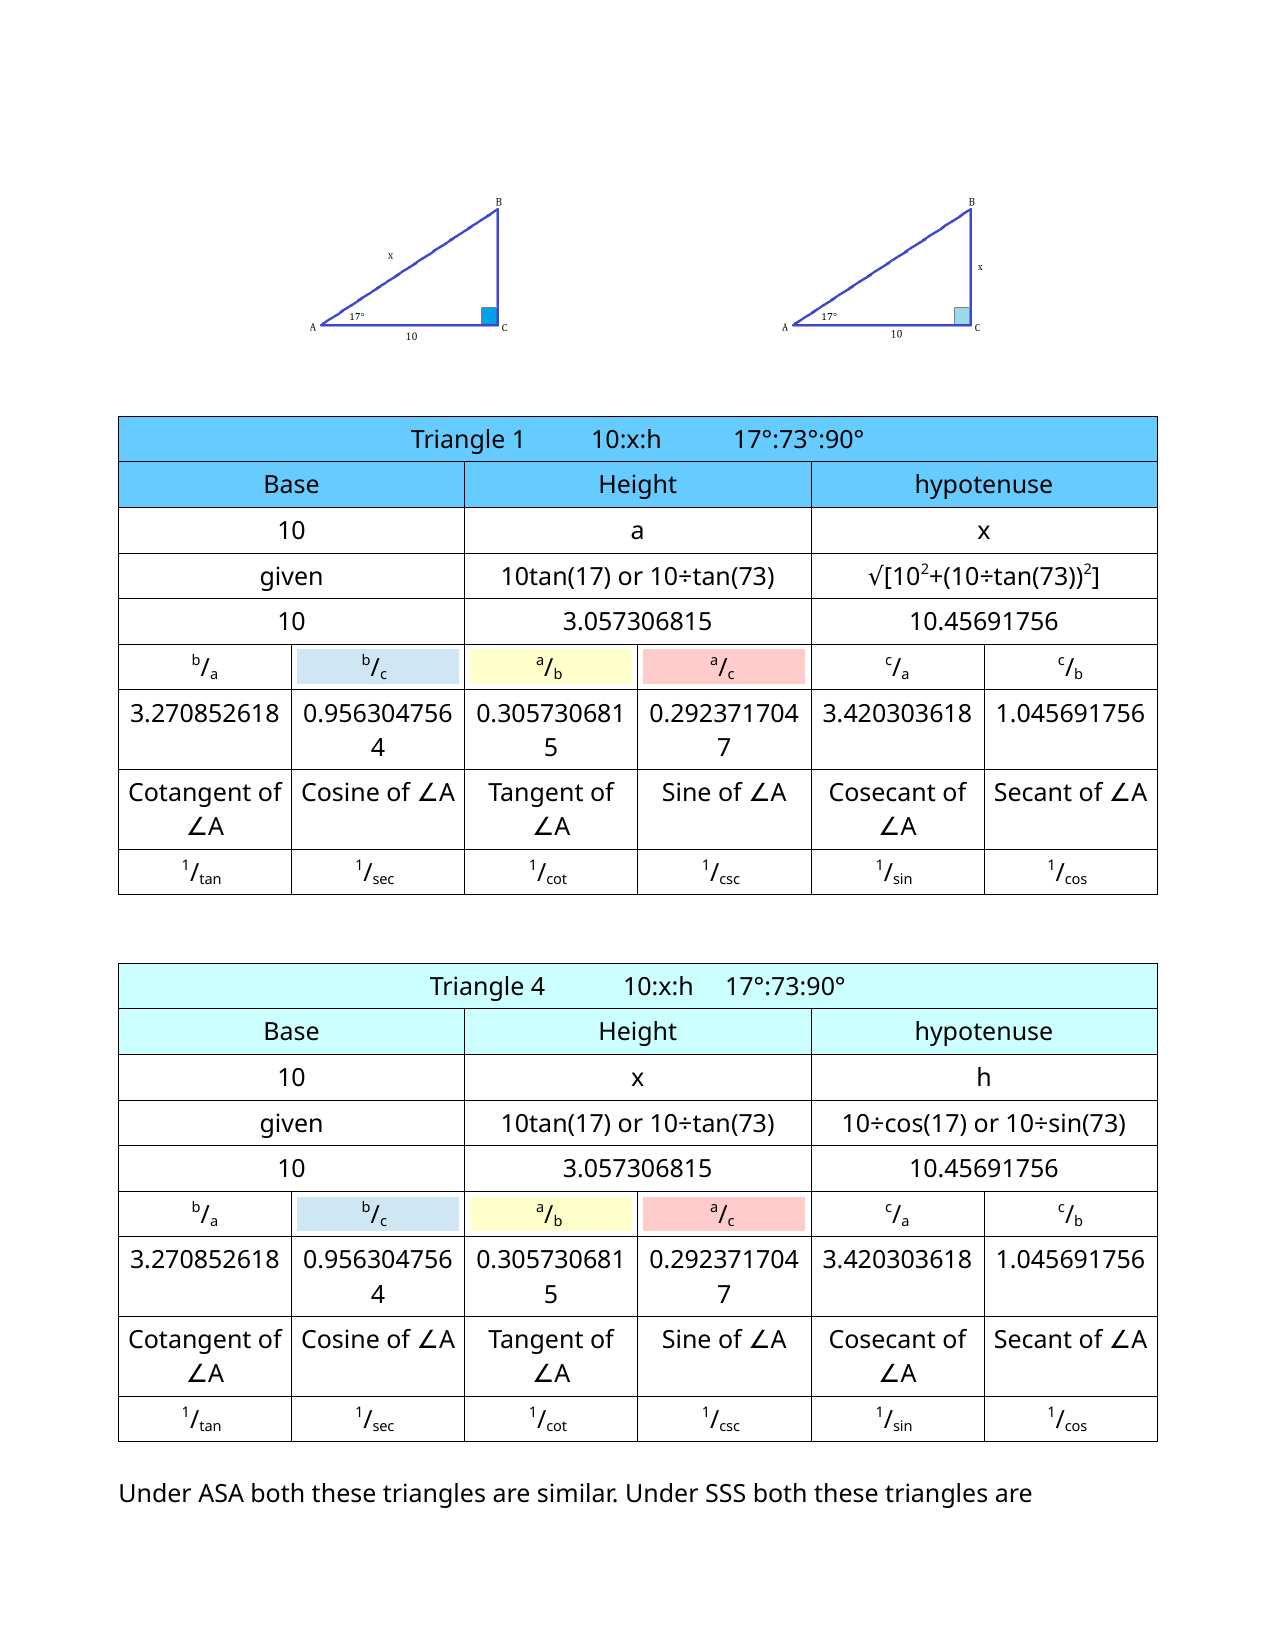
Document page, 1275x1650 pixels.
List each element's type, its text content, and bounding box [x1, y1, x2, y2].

table_cell 1/sec [292, 850, 464, 894]
table_cell 1.045691756 [985, 1237, 1157, 1316]
table_cell b/a [119, 645, 291, 689]
table_cell Cosecant of ∠A [812, 770, 984, 849]
table_cell 10 [119, 1055, 464, 1099]
table_cell 3.270852618 [119, 1237, 291, 1316]
table_cell a/c [638, 645, 811, 689]
table_cell 1/csc [638, 850, 811, 894]
table_cell 1/tan [119, 1397, 291, 1441]
table_cell 10tan(17) or 10÷tan(73) [465, 1101, 811, 1145]
table_cell 10 [119, 1146, 464, 1191]
table_cell Cosine of ∠A [292, 1317, 464, 1396]
table_cell √[102+(10÷tan(73))2] [812, 554, 1157, 598]
table_cell 1/cot [465, 1397, 637, 1441]
picture [767, 192, 997, 348]
table_cell Base [119, 462, 464, 507]
table_cell Cotangent of ∠A [119, 1317, 291, 1396]
table_cell 0.2923717047 [638, 690, 811, 769]
table_cell 10 [119, 508, 464, 552]
table_cell hypotenuse [812, 462, 1157, 507]
table_cell c/a [812, 645, 984, 689]
table_cell 0.3057306815 [465, 690, 637, 769]
table_cell 1/cot [465, 850, 637, 894]
table_cell a/c [638, 1192, 811, 1236]
table_cell a/b [465, 645, 637, 689]
table_cell a [465, 508, 811, 552]
table_cell Secant of ∠A [985, 770, 1157, 849]
table_cell 3.057306815 [465, 1146, 811, 1191]
table_cell Tangent of ∠A [465, 770, 637, 849]
table_cell given [119, 1101, 464, 1145]
table_cell 1/cos [985, 850, 1157, 894]
table_cell c/b [985, 645, 1157, 689]
table_cell 3.420303618 [812, 690, 984, 769]
table_cell b/c [292, 645, 464, 689]
table_cell Secant of ∠A [985, 1317, 1157, 1396]
table_cell hypotenuse [812, 1009, 1157, 1054]
table_cell 0.9563047564 [292, 690, 464, 769]
table_cell a/b [465, 1192, 637, 1236]
table_cell Cosine of ∠A [292, 770, 464, 849]
table_cell Base [119, 1009, 464, 1054]
table_cell Sine of ∠A [638, 770, 811, 849]
table_cell Height [465, 1009, 811, 1054]
table_cell b/a [119, 1192, 291, 1236]
table_cell Cosecant of ∠A [812, 1317, 984, 1396]
table_cell x [812, 508, 1157, 552]
table_cell b/c [292, 1192, 464, 1236]
table_cell 3.057306815 [465, 599, 811, 644]
table_header Triangle 4 10:x:h 17°:73:90° [119, 964, 1157, 1008]
table_cell 1/sec [292, 1397, 464, 1441]
table_cell 10 [119, 599, 464, 644]
table_cell 1/tan [119, 850, 291, 894]
table_cell Sine of ∠A [638, 1317, 811, 1396]
table_cell c/a [812, 1192, 984, 1236]
table_cell 10÷cos(17) or 10÷sin(73) [812, 1101, 1157, 1145]
table_cell 10.45691756 [812, 599, 1157, 644]
table_cell 10tan(17) or 10÷tan(73) [465, 554, 811, 598]
table_cell h [812, 1055, 1157, 1099]
table_cell given [119, 554, 464, 598]
picture [295, 192, 524, 348]
table_cell Height [465, 462, 811, 507]
table_cell 3.420303618 [812, 1237, 984, 1316]
table_cell 1/sin [812, 1397, 984, 1441]
table_cell x [465, 1055, 811, 1099]
table_cell 1.045691756 [985, 690, 1157, 769]
table_cell Tangent of ∠A [465, 1317, 637, 1396]
table_cell 1/sin [812, 850, 984, 894]
table_cell 0.3057306815 [465, 1237, 637, 1316]
table_cell Cotangent of ∠A [119, 770, 291, 849]
table_cell 0.2923717047 [638, 1237, 811, 1316]
table_cell 1/cos [985, 1397, 1157, 1441]
text Under ASA both these triangles are similar. Under SSS both these triangles are [118, 1476, 1157, 1509]
table_cell c/b [985, 1192, 1157, 1236]
table_header Triangle 1 10:x:h 17°:73°:90° [119, 417, 1157, 461]
table_cell 0.9563047564 [292, 1237, 464, 1316]
table_cell 3.270852618 [119, 690, 291, 769]
table_cell 10.45691756 [812, 1146, 1157, 1191]
table_cell 1/csc [638, 1397, 811, 1441]
